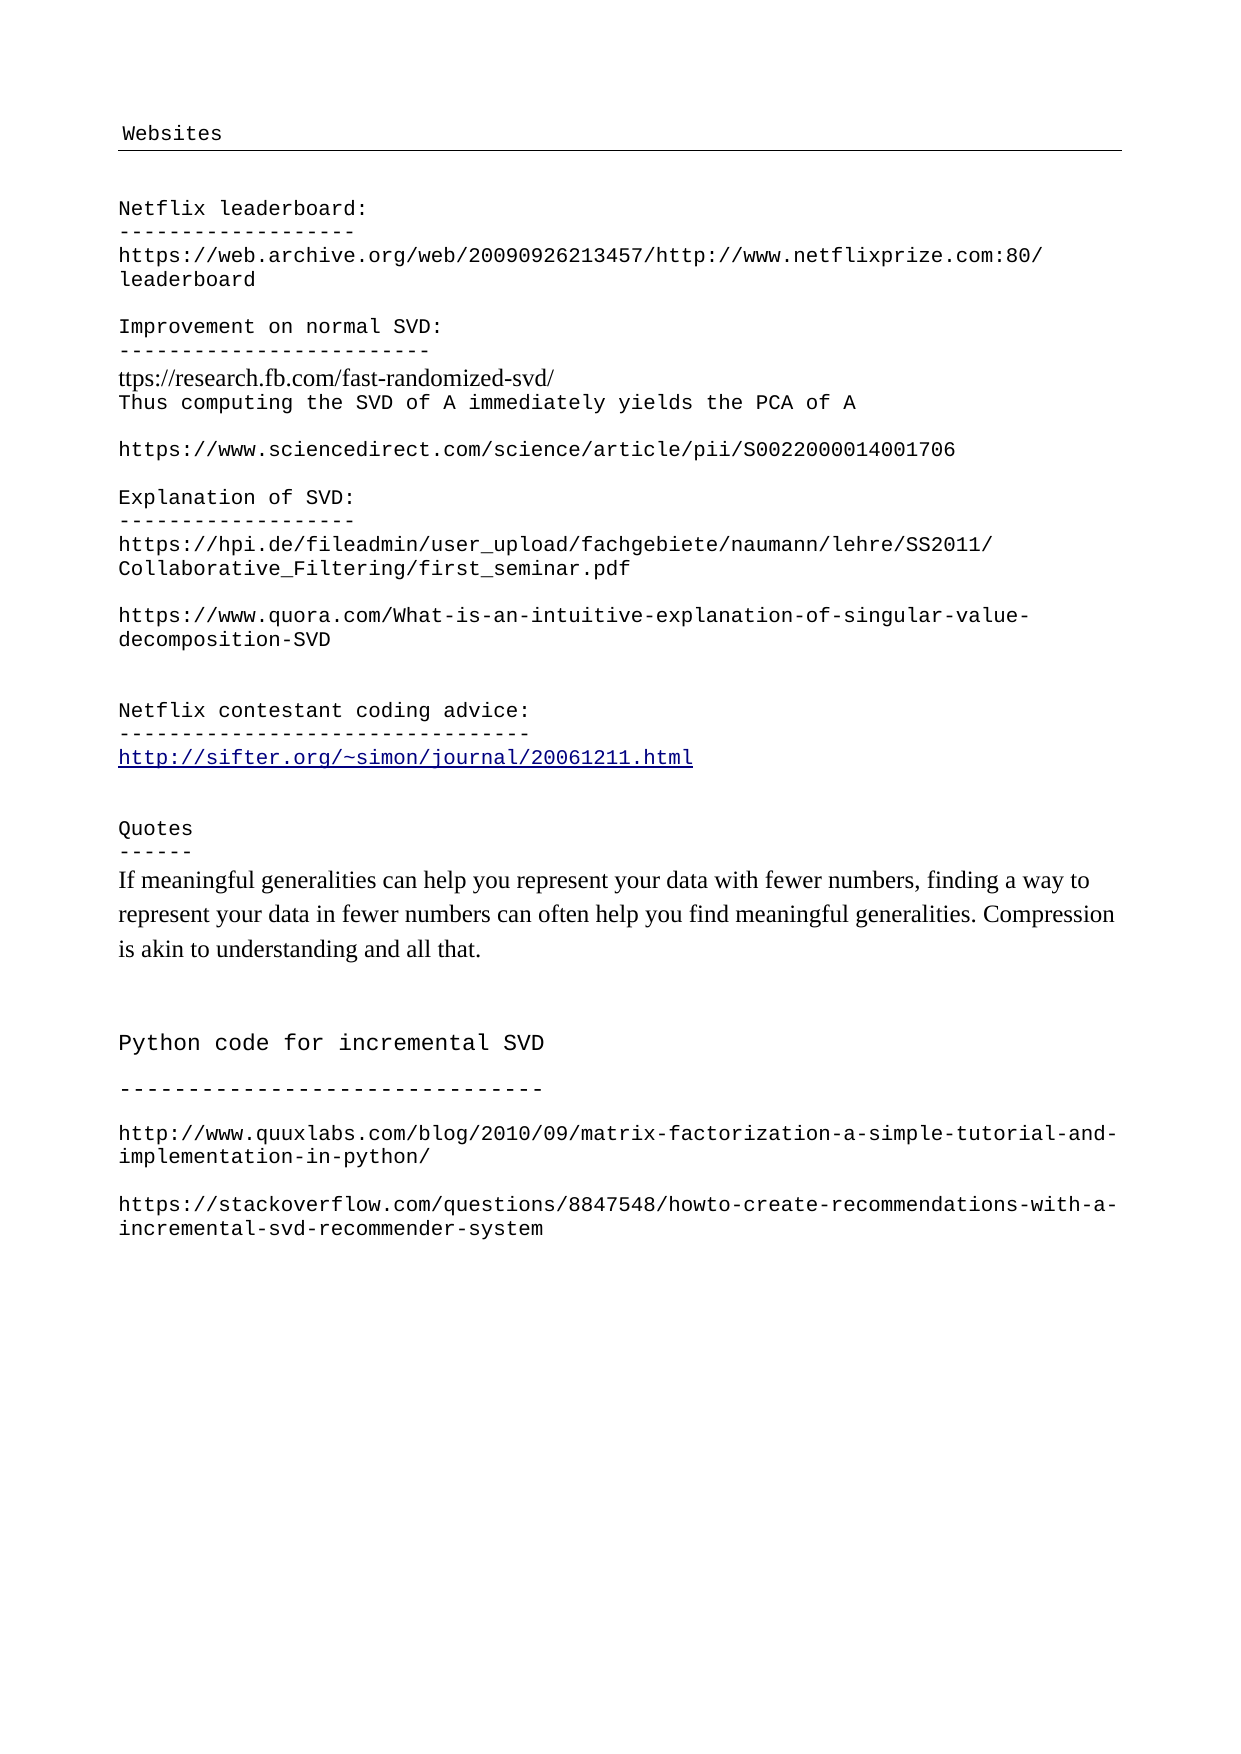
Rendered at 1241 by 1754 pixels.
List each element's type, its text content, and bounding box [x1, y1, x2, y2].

text ------------------- [118, 222, 1122, 245]
text ------------------- [118, 510, 1122, 534]
text Explanation of SVD: [118, 487, 1122, 510]
text Netflix leaderboard: [118, 198, 1122, 222]
text Python code for incremental SVD [118, 1032, 1122, 1058]
text Netflix contestant coding advice: [118, 699, 1122, 723]
text https://stackoverflow.com/questions/8847548/howto-create-recommendations-with-a-incremental-svd-recommender-system [118, 1194, 1122, 1241]
text https://www.quora.com/What-is-an-intuitive-explanation-of-singular-value-decomposition-SVD [118, 605, 1122, 652]
text https://www.sciencedirect.com/science/article/pii/S0022000014001706 [118, 439, 1122, 463]
text http://sifter.org/~simon/journal/20061211.html [118, 747, 1122, 771]
text Thus computing the SVD of A immediately yields the PCA of A [118, 392, 1122, 416]
text https://web.archive.org/web/20090926213457/http://www.netflixprize.com:80/leaderboard [118, 245, 1122, 292]
text Websites [118, 118, 1122, 150]
text ttps://research.fb.com/fast-randomized-svd/ [118, 363, 1122, 392]
text http://www.quuxlabs.com/blog/2010/09/matrix-factorization-a-simple-tutorial-and-implementation-in-python/ [118, 1123, 1122, 1170]
text If meaningful generalities can help you represent your data with fewer numbers, finding a way to represent your data in fewer numbers can often help you find meaningful generalities. Compression is akin to understanding and all that. [118, 865, 1122, 963]
text --------------------------------- [118, 723, 1122, 747]
text ------ [118, 841, 1122, 865]
text Improvement on normal SVD: [118, 316, 1122, 340]
text https://hpi.de/fileadmin/user_upload/fachgebiete/naumann/lehre/SS2011/Collaborative_Filtering/first_seminar.pdf [118, 534, 1122, 581]
text ------------------------- [118, 340, 1122, 363]
text Quotes [118, 818, 1122, 841]
text ------------------------------- [118, 1077, 1122, 1103]
